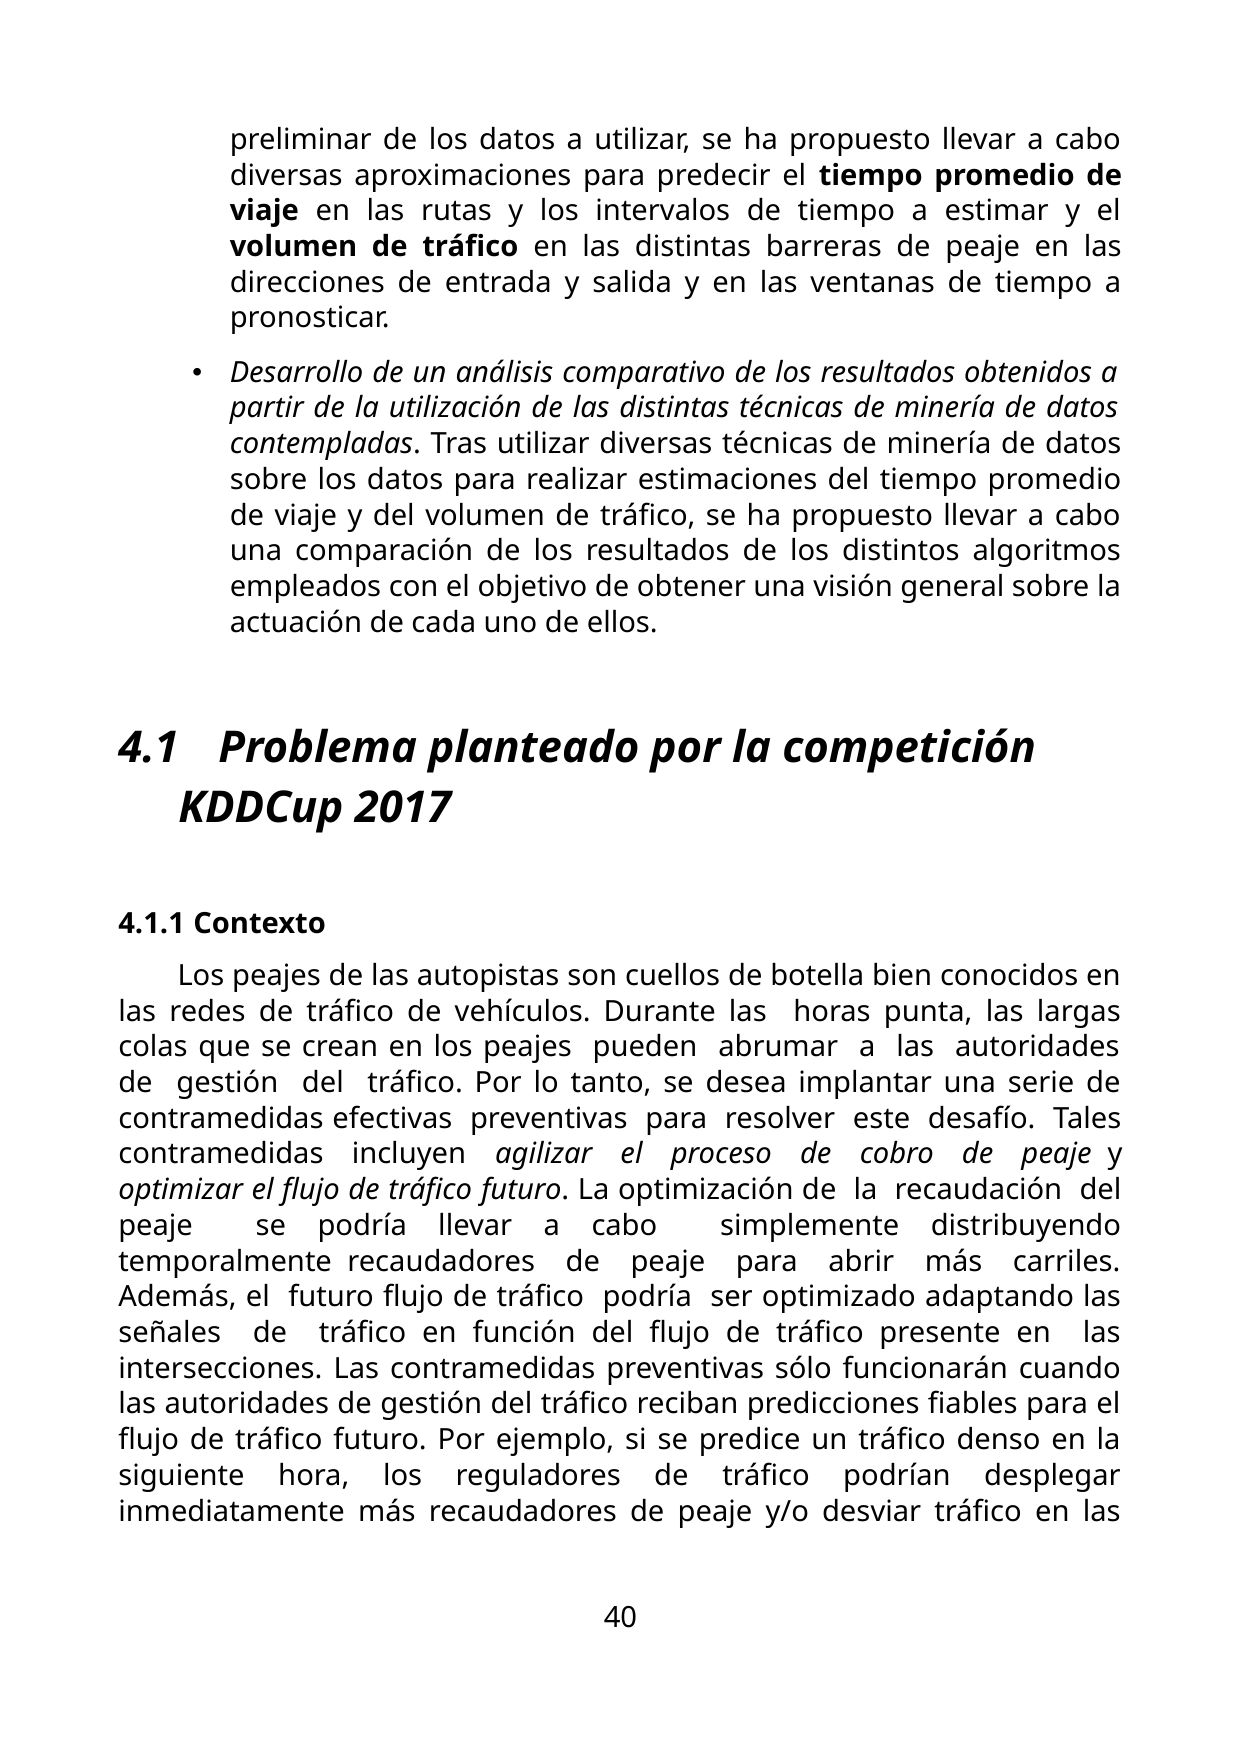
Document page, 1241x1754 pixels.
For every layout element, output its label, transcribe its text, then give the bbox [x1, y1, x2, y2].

list preliminar de los datos a utilizar, se ha propuesto llevar a cabo diversas aproximaciones para predecir el tiempo promedio de viaje en las rutas y los intervalos de tiempo a estimar y el volumen de tráfico en las distintas barreras de peaje en las direcciones de entrada y salida y en las ventanas de tiempo a pronosticar. [192, 118, 1122, 336]
text Los peajes de las autopistas son cuellos de botella bien conocidos en las redes de tráfico de vehículos. Durante las horas punta, las largas colas que se crean en los peajes pueden abrumar a las autoridades de gestión del tráfico. Por lo tanto, se desea implantar una serie de contramedidas efectivas preventivas para resolver este desafío. Tales contramedidas incluyen agilizar el proceso de cobro de peaje y optimizar el flujo de tráfico futuro. La optimización de la recaudación del peaje se podría llevar a cabo simplemente distribuyendo temporalmente recaudadores de peaje para abrir más carriles. Además, el futuro flujo de tráfico podría ser optimizado adaptando las señales de tráfico en función del flujo de tráfico presente en las intersecciones. Las contramedidas preventivas sólo funcionarán cuando las autoridades de gestión del tráfico reciban predicciones fiables para el flujo de tráfico futuro. Por ejemplo, si se predice un tráfico denso en la siguiente hora, los reguladores de tráfico podrían desplegar inmediatamente más recaudadores de peaje y/o desviar tráfico en las [118, 954, 1122, 1530]
subtitle Problema planteado por la competición KDDCup 2017 [118, 716, 1122, 835]
list Desarrollo de un análisis comparativo de los resultados obtenidos a partir de la utilización de las distintas técnicas de minería de datos contempladas. Tras utilizar diversas técnicas de minería de datos sobre los datos para realizar estimaciones del tiempo promedio de viaje y del volumen de tráfico, se ha propuesto llevar a cabo una comparación de los resultados de los distintos algoritmos empleados con el objetivo de obtener una visión general sobre la actuación de cada uno de ellos. [192, 351, 1122, 641]
subtitle Contexto [118, 902, 1122, 942]
